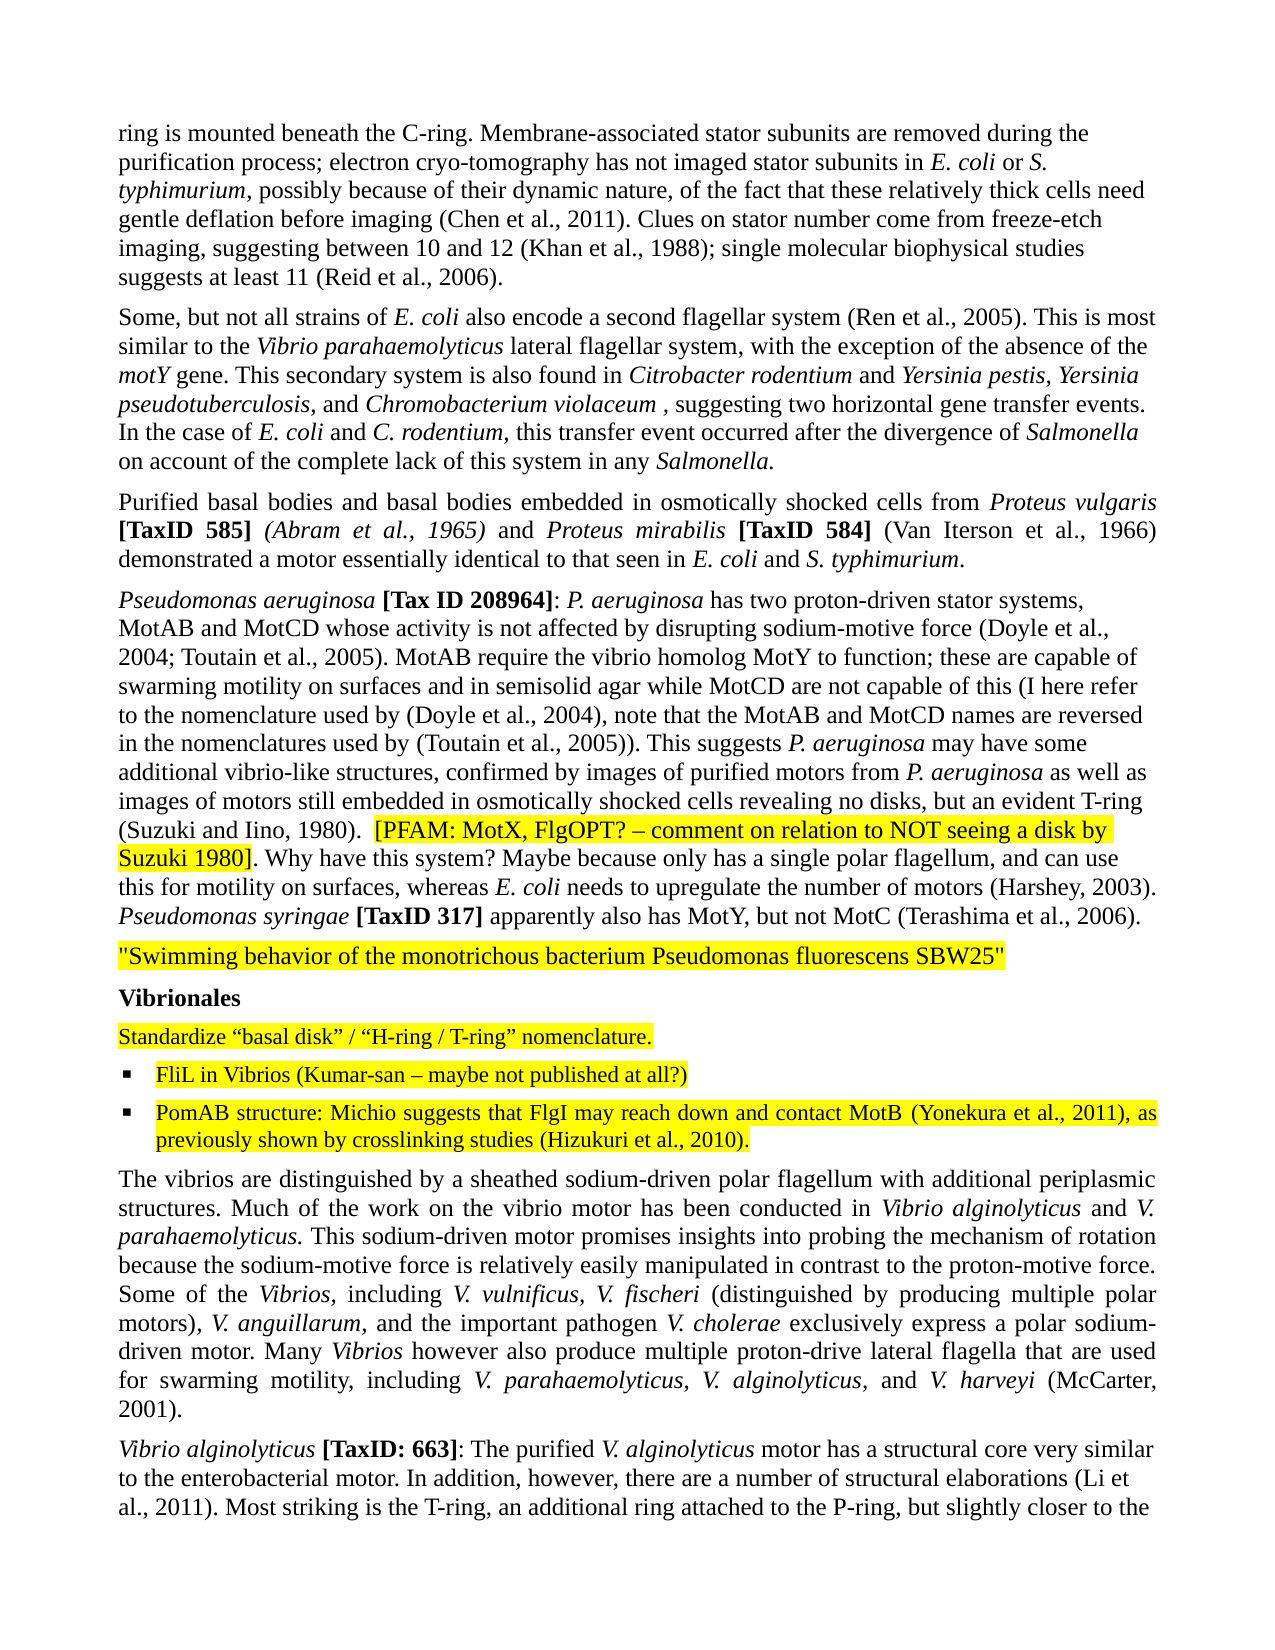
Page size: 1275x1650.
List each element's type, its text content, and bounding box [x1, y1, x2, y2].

text "Swimming behavior of the monotrichous bacterium Pseudomonas fluorescens SBW25" [118, 941, 1157, 970]
text Some, but not all strains of E. coli also encode a second flagellar system (Ren et al., 2005). This is most similar to the Vibrio parahaemolyticus lateral flagellar system, with the exception of the absence of the motY gene. This secondary system is also found in Citrobacter rodentium and Yersinia pestis, Yersinia pseudotuberculosis, and Chromobacterium violaceum , suggesting two horizontal gene transfer events. In the case of E. coli and C. rodentium, this transfer event occurred after the divergence of Salmonella on account of the complete lack of this system in any Salmonella. [118, 302, 1157, 475]
text The vibrios are distinguished by a sheathed sodium-driven polar flagellum with additional periplasmic structures. Much of the work on the vibrio motor has been conducted in Vibrio alginolyticus and V. parahaemolyticus. This sodium-driven motor promises insights into probing the mechanism of rotation because the sodium-motive force is relatively easily manipulated in contrast to the proton-motive force. Some of the Vibrios, including V. vulnificus, V. fischeri (distinguished by producing multiple polar motors), V. anguillarum, and the important pathogen V. cholerae exclusively express a polar sodium-driven motor. Many Vibrios however also produce multiple proton-drive lateral flagella that are used for swarming motility, including V. parahaemolyticus, V. alginolyticus, and V. harveyi (McCarter, 2001). [118, 1164, 1157, 1423]
text Vibrionales [118, 983, 1157, 1011]
text Vibrio alginolyticus [TaxID: 663]: The purified V. alginolyticus motor has a structural core very similar to the enterobacterial motor. In addition, however, there are a number of structural elaborations (Li et al., 2011). Most striking is the T-ring, an additional ring attached to the P-ring, but slightly closer to the [118, 1434, 1157, 1521]
list PomAB structure: Michio suggests that FlgI may reach down and contact MotB (Yonekura et al., 2011), as previously shown by crosslinking studies (Hizukuri et al., 2010). [118, 1099, 1157, 1152]
text Pseudomonas aeruginosa [Tax ID 208964]: P. aeruginosa has two proton-driven stator systems, MotAB and MotCD whose activity is not affected by disrupting sodium-motive force (Doyle et al., 2004; Toutain et al., 2005). MotAB require the vibrio homolog MotY to function; these are capable of swarming motility on surfaces and in semisolid agar while MotCD are not capable of this (I here refer to the nomenclature used by (Doyle et al., 2004), note that the MotAB and MotCD names are reversed in the nomenclatures used by (Toutain et al., 2005)). This suggests P. aeruginosa may have some additional vibrio-like structures, confirmed by images of purified motors from P. aeruginosa as well as images of motors still embedded in osmotically shocked cells revealing no disks, but an evident T-ring (Suzuki and Iino, 1980). [PFAM: MotX, FlgOPT? – comment on relation to NOT seeing a disk by Suzuki 1980]. Why have this system? Maybe because only has a single polar flagellum, and can use this for motility on surfaces, whereas E. coli needs to upregulate the number of motors (Harshey, 2003). Pseudomonas syringae [TaxID 317] apparently also has MotY, but not MotC (Terashima et al., 2006). [118, 585, 1157, 930]
list FliL in Vibrios (Kumar-san – maybe not published at all?) [118, 1061, 1157, 1088]
text Standardize “basal disk” / “H-ring / T-ring” nomenclature. [118, 1023, 1157, 1049]
text ring is mounted beneath the C-ring. Membrane-associated stator subunits are removed during the purification process; electron cryo-tomography has not imaged stator subunits in E. coli or S. typhimurium, possibly because of their dynamic nature, of the fact that these relatively thick cells need gentle deflation before imaging (Chen et al., 2011). Clues on stator number come from freeze-etch imaging, suggesting between 10 and 12 (Khan et al., 1988); single molecular biophysical studies suggests at least 11 (Reid et al., 2006). [118, 118, 1157, 291]
text Purified basal bodies and basal bodies embedded in osmotically shocked cells from Proteus vulgaris [TaxID 585] (Abram et al., 1965) and Proteus mirabilis [TaxID 584] (Van Iterson et al., 1966) demonstrated a motor essentially identical to that seen in E. coli and S. typhimurium. [118, 487, 1157, 573]
